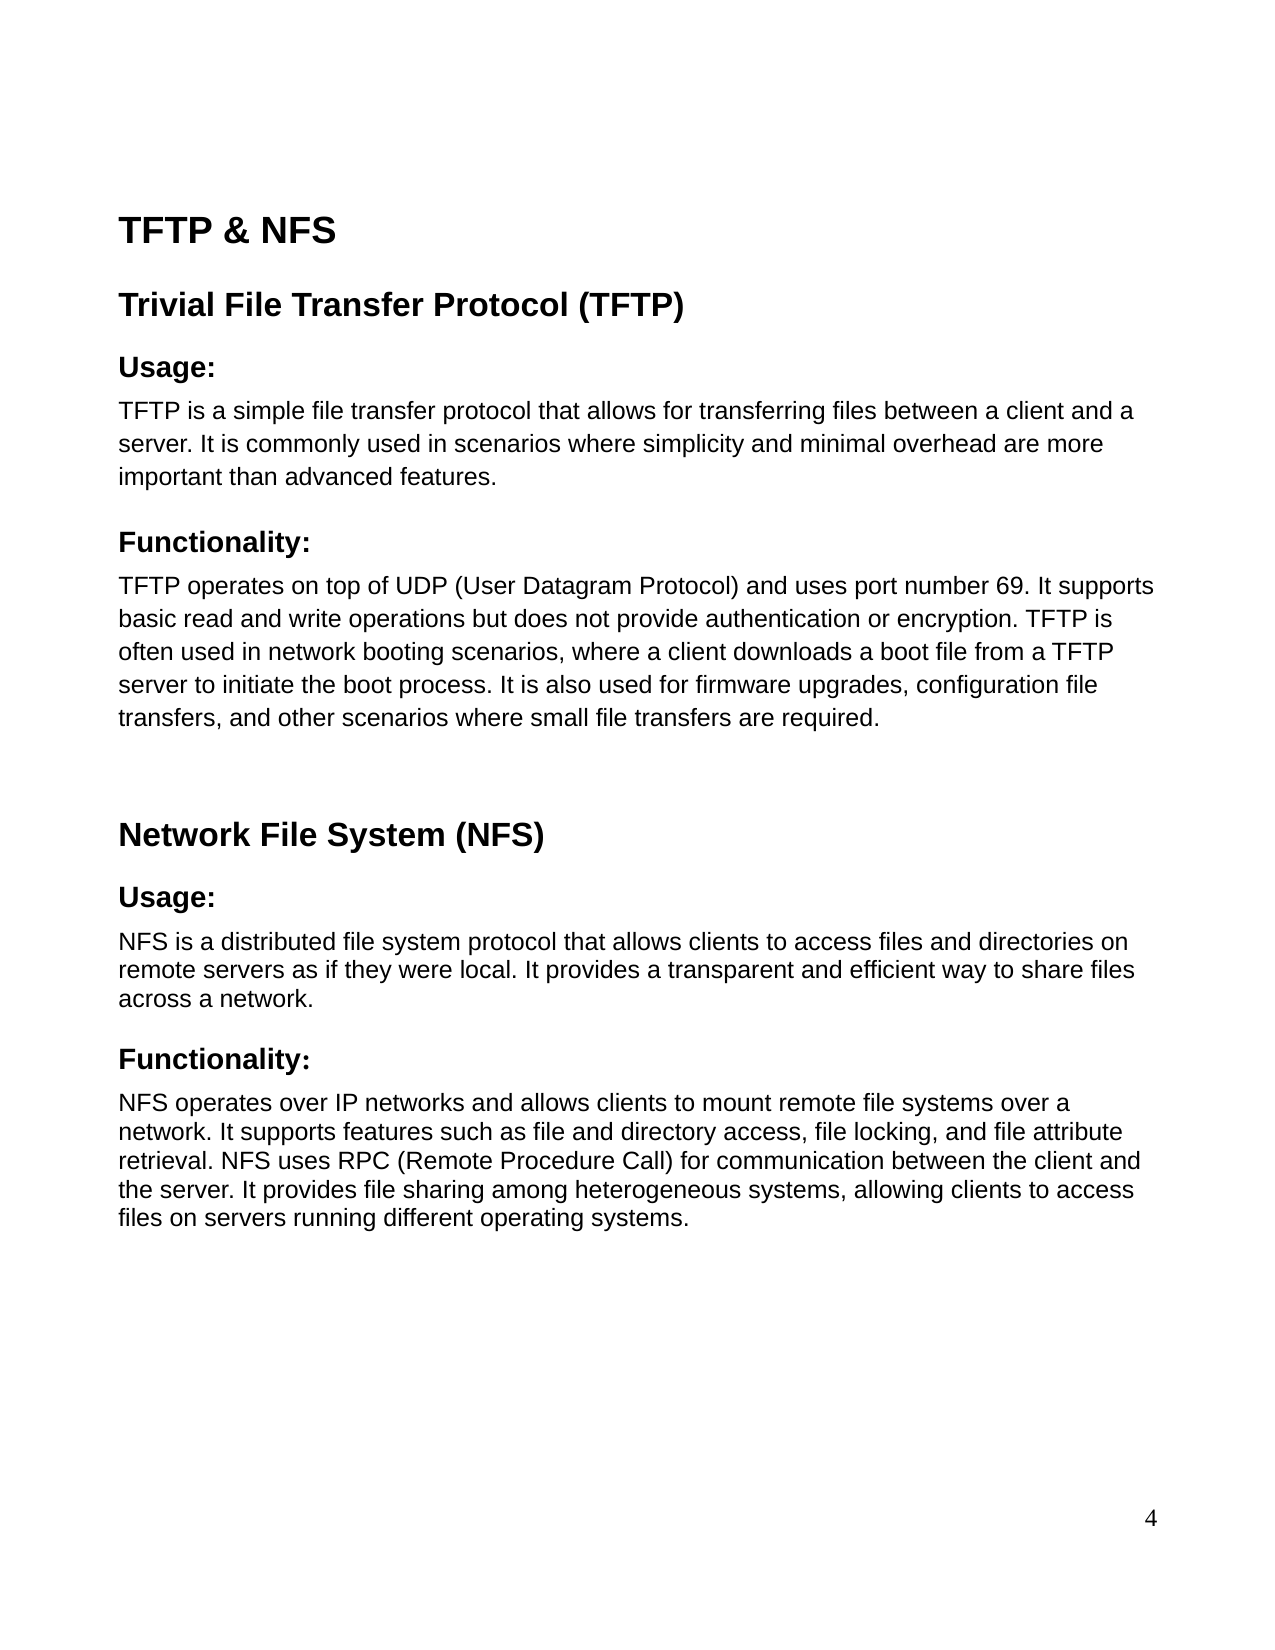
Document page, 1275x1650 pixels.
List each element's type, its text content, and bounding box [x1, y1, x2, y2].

text TFTP is a simple file transfer protocol that allows for transferring files between a client and a server. It is commonly used in scenarios where simplicity and minimal overhead are more important than advanced features. [118, 396, 1157, 491]
subtitle Functionality: [118, 1042, 1157, 1076]
subtitle Trivial File Transfer Protocol (TFTP) [118, 284, 1157, 323]
subtitle TFTP & NFS [118, 207, 1157, 251]
subtitle Network File System (NFS) [118, 815, 1157, 853]
text NFS operates over IP networks and allows clients to mount remote file systems over a network. It supports features such as file and directory access, file locking, and file attribute retrieval. NFS uses RPC (Remote Procedure Call) for communication between the client and the server. It provides file sharing among heterogeneous systems, allowing clients to access files on servers running different operating systems. [118, 1088, 1157, 1232]
text TFTP operates on top of UDP (User Datagram Protocol) and uses port number 69. It supports basic read and write operations but does not provide authentication or encryption. TFTP is often used in network booting scenarios, where a client downloads a boot file from a TFTP server to initiate the boot process. It is also used for firmware upgrades, configuration file transfers, and other scenarios where small file transfers are required. [118, 571, 1157, 732]
text NFS is a distributed file system protocol that allows clients to access files and directories on remote servers as if they were local. It provides a transparent and efficient way to share files across a network. [118, 927, 1157, 1013]
subtitle Usage: [118, 350, 1157, 384]
subtitle Functionality: [118, 524, 1157, 558]
subtitle Usage: [118, 880, 1157, 914]
